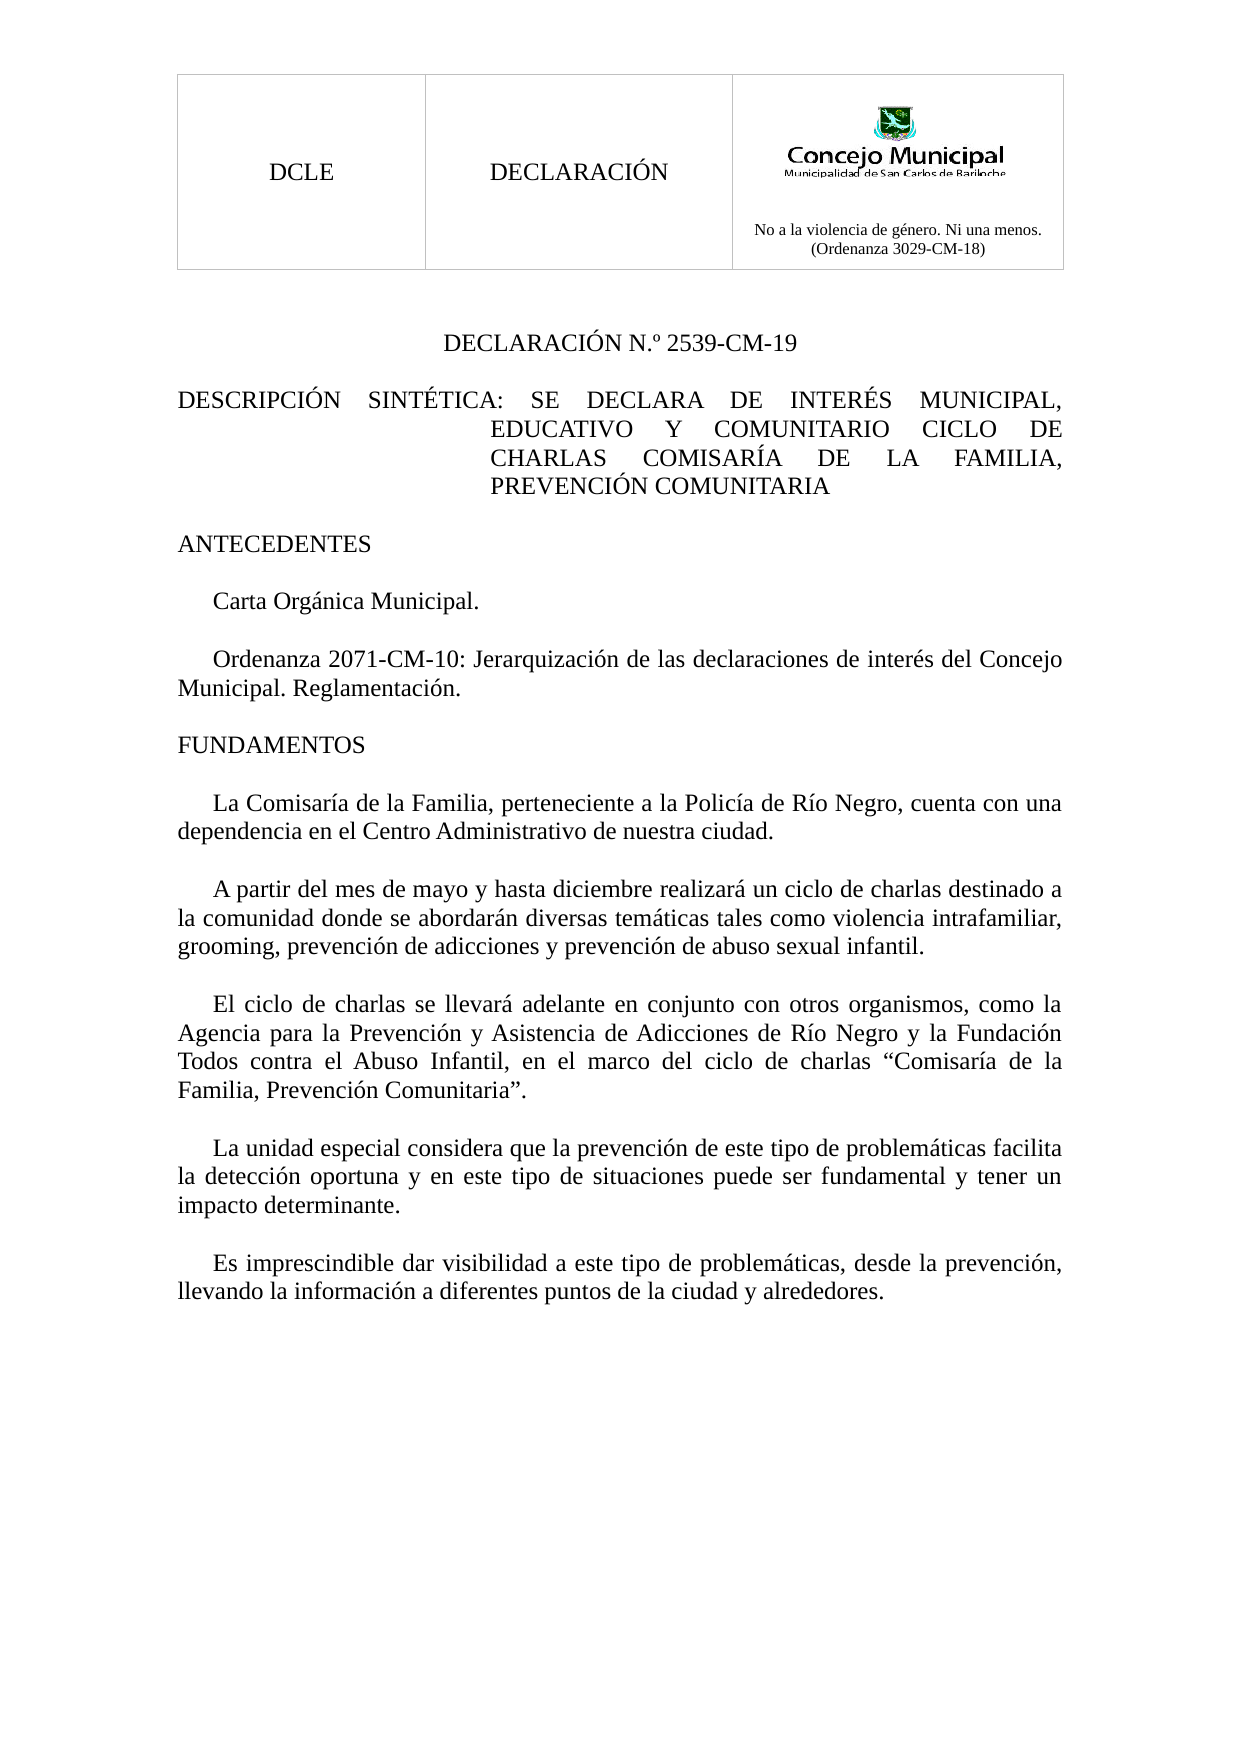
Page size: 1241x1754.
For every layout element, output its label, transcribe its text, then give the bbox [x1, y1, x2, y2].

text FUNDAMENTOS [177, 730, 1063, 759]
text Carta Orgánica Municipal. [177, 586, 1063, 615]
text DESCRIPCIÓN SINTÉTICA: SE DECLARA DE INTERÉS MUNICIPAL, EDUCATIVO Y COMUNITARIO CICLO DE CHARLAS COMISARÍA DE LA FAMILIA, PREVENCIÓN COMUNITARIA [177, 385, 1063, 500]
text El ciclo de charlas se llevará adelante en conjunto con otros organismos, como la Agencia para la Prevención y Asistencia de Adicciones de Río Negro y la Fundación Todos contra el Abuso Infantil, en el marco del ciclo de charlas “Comisaría de la Familia, Prevención Comunitaria”. [177, 989, 1063, 1104]
text Es imprescindible dar visibilidad a este tipo de problemáticas, desde la prevención, llevando la información a diferentes puntos de la ciudad y alrededores. [177, 1248, 1063, 1305]
text La unidad especial considera que la prevención de este tipo de problemáticas facilita la detección oportuna y en este tipo de situaciones puede ser fundamental y tener un impacto determinante. [177, 1133, 1063, 1219]
text A partir del mes de mayo y hasta diciembre realizará un ciclo de charlas destinado a la comunidad donde se abordarán diversas temáticas tales como violencia intrafamiliar, grooming, prevención de adicciones y prevención de abuso sexual infantil. [177, 874, 1063, 960]
text Ordenanza 2071-CM-10: Jerarquización de las declaraciones de interés del Concejo Municipal. Reglamentación. [177, 644, 1063, 701]
text ANTECEDENTES [177, 529, 1063, 558]
text DECLARACIÓN N.º 2539-CM-19 [177, 328, 1063, 356]
text La Comisaría de la Familia, perteneciente a la Policía de Río Negro, cuenta con una dependencia en el Centro Administrativo de nuestra ciudad. [177, 788, 1063, 845]
